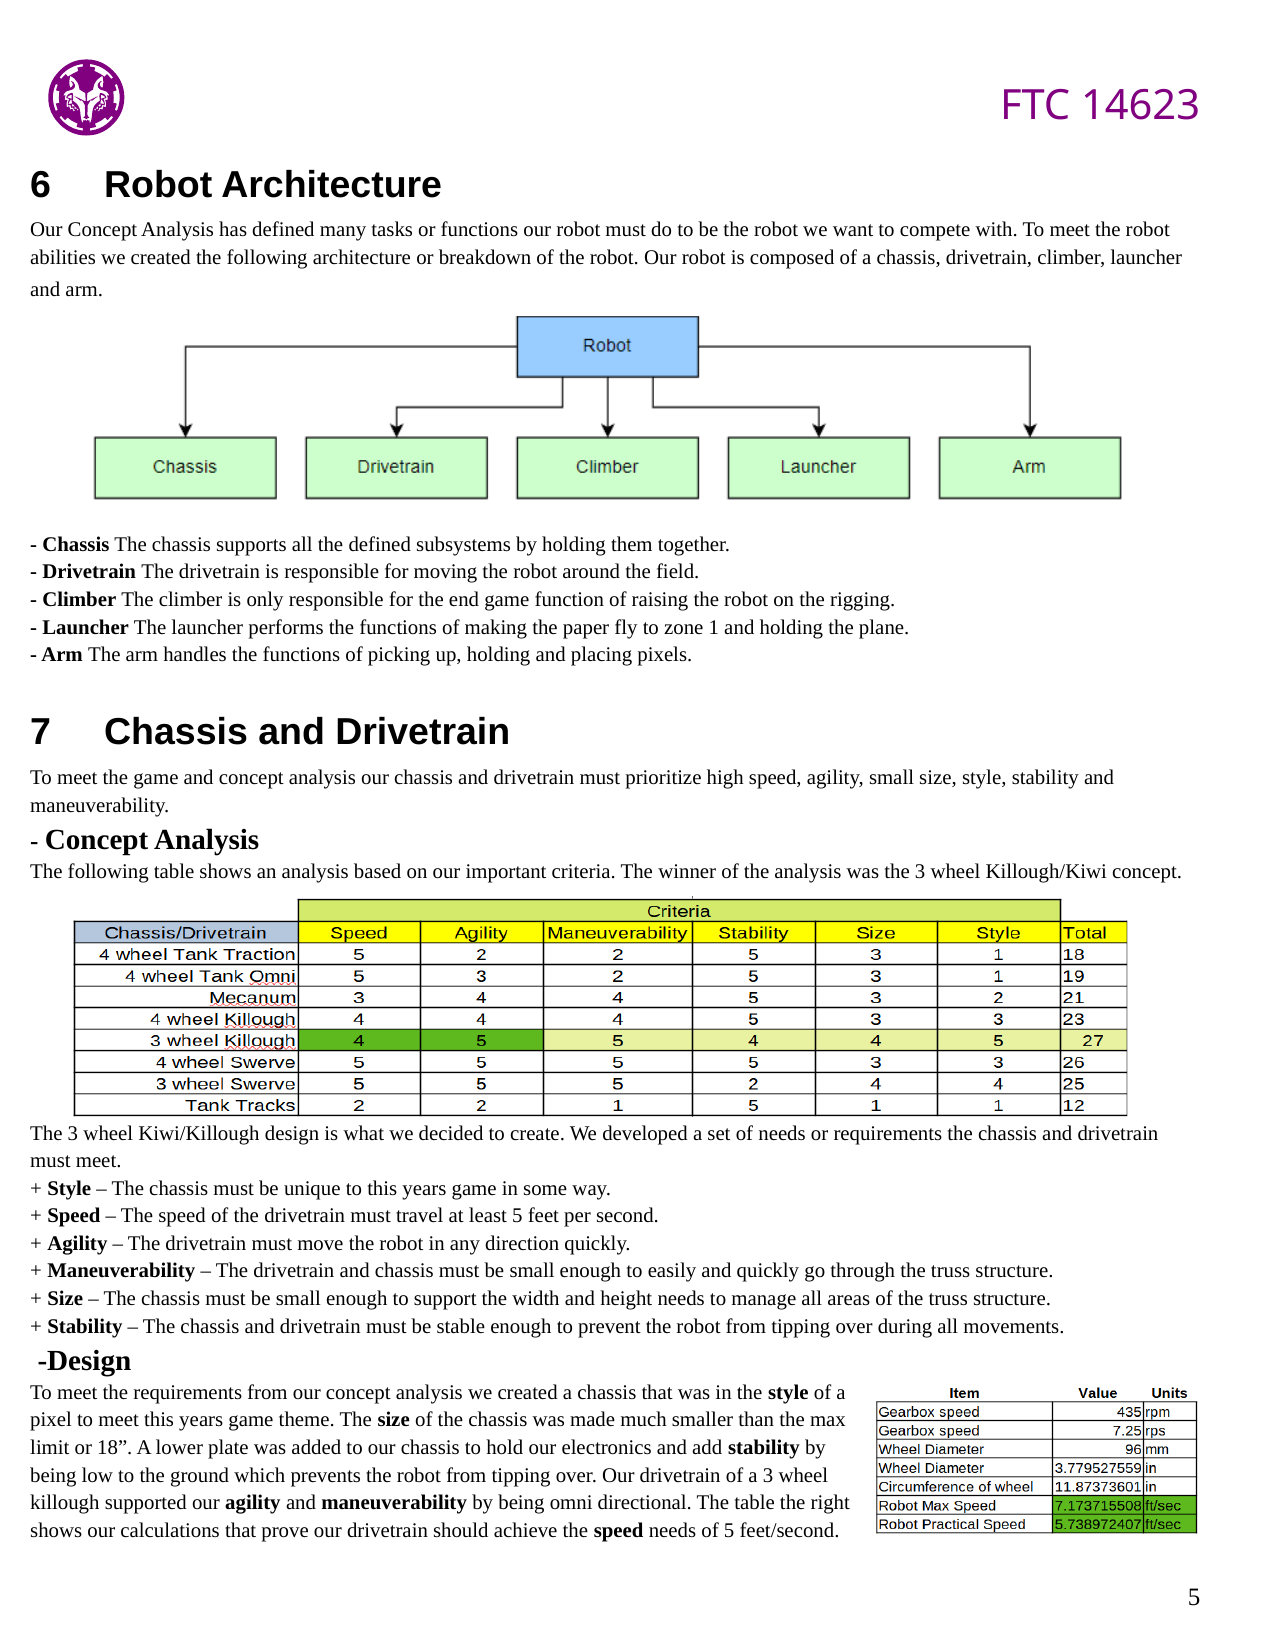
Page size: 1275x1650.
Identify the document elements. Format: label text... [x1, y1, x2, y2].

subtitle Robot Architecture [30, 162, 1200, 205]
picture [874, 1382, 1199, 1535]
subtitle Chassis and Drivetrain [30, 709, 1200, 753]
text Our Concept Analysis has defined many tasks or functions our robot must do to be the robot we want to compete with. To meet the robot abilities we created the following architecture or breakdown of the robot. Our robot is composed of a chassis, drivetrain, climber, launcher and arm. [30, 217, 1200, 302]
text The 3 wheel Kiwi/Killough design is what we decided to create. We developed a set of needs or requirements the chassis and drivetrain must meet. + Style – The chassis must be unique to this years game in some way. + Speed – The speed of the drivetrain must travel at least 5 feet per second. + Agility – The drivetrain must move the robot in any direction quickly. + Maneuverability – The drivetrain and chassis must be small enough to easily and quickly go through the truss structure. + Size – The chassis must be small enough to support the width and height needs to manage all areas of the truss structure. + Stability – The chassis and drivetrain must be stable enough to prevent the robot from tipping over during all movements. -Design To meet the requirements from our concept analysis we created a chassis that was in the style of a pixel to meet this years game theme. The size of the chassis was made much smaller than the max limit or 18”. A lower plate was added to our chassis to hold our electronics and add stability by being low to the ground which prevents the robot from tipping over. Our drivetrain of a 3 wheel killough supported our agility and maneuverability by being omni directional. The table the right shows our calculations that prove our drivetrain should achieve the speed needs of 5 feet/second. [30, 901, 1200, 1542]
text - Chassis The chassis supports all the defined subsystems by holding them together. - Drivetrain The drivetrain is responsible for moving the robot around the field. - Climber The climber is only responsible for the end game function of raising the robot on the rigging. - Launcher The launcher performs the functions of making the paper fly to zone 1 and holding the plane. - Arm The arm handles the functions of picking up, holding and placing pixels. [30, 532, 1200, 666]
picture [91, 316, 1124, 502]
text To meet the game and concept analysis our chassis and drivetrain must prioritize high speed, agility, small size, style, stability and maneuverability. - Concept Analysis The following table shows an analysis based on our important criteria. The winner of the analysis was the 3 wheel Killough/Kiwi concept. [30, 765, 1200, 883]
picture [67, 896, 1128, 1117]
